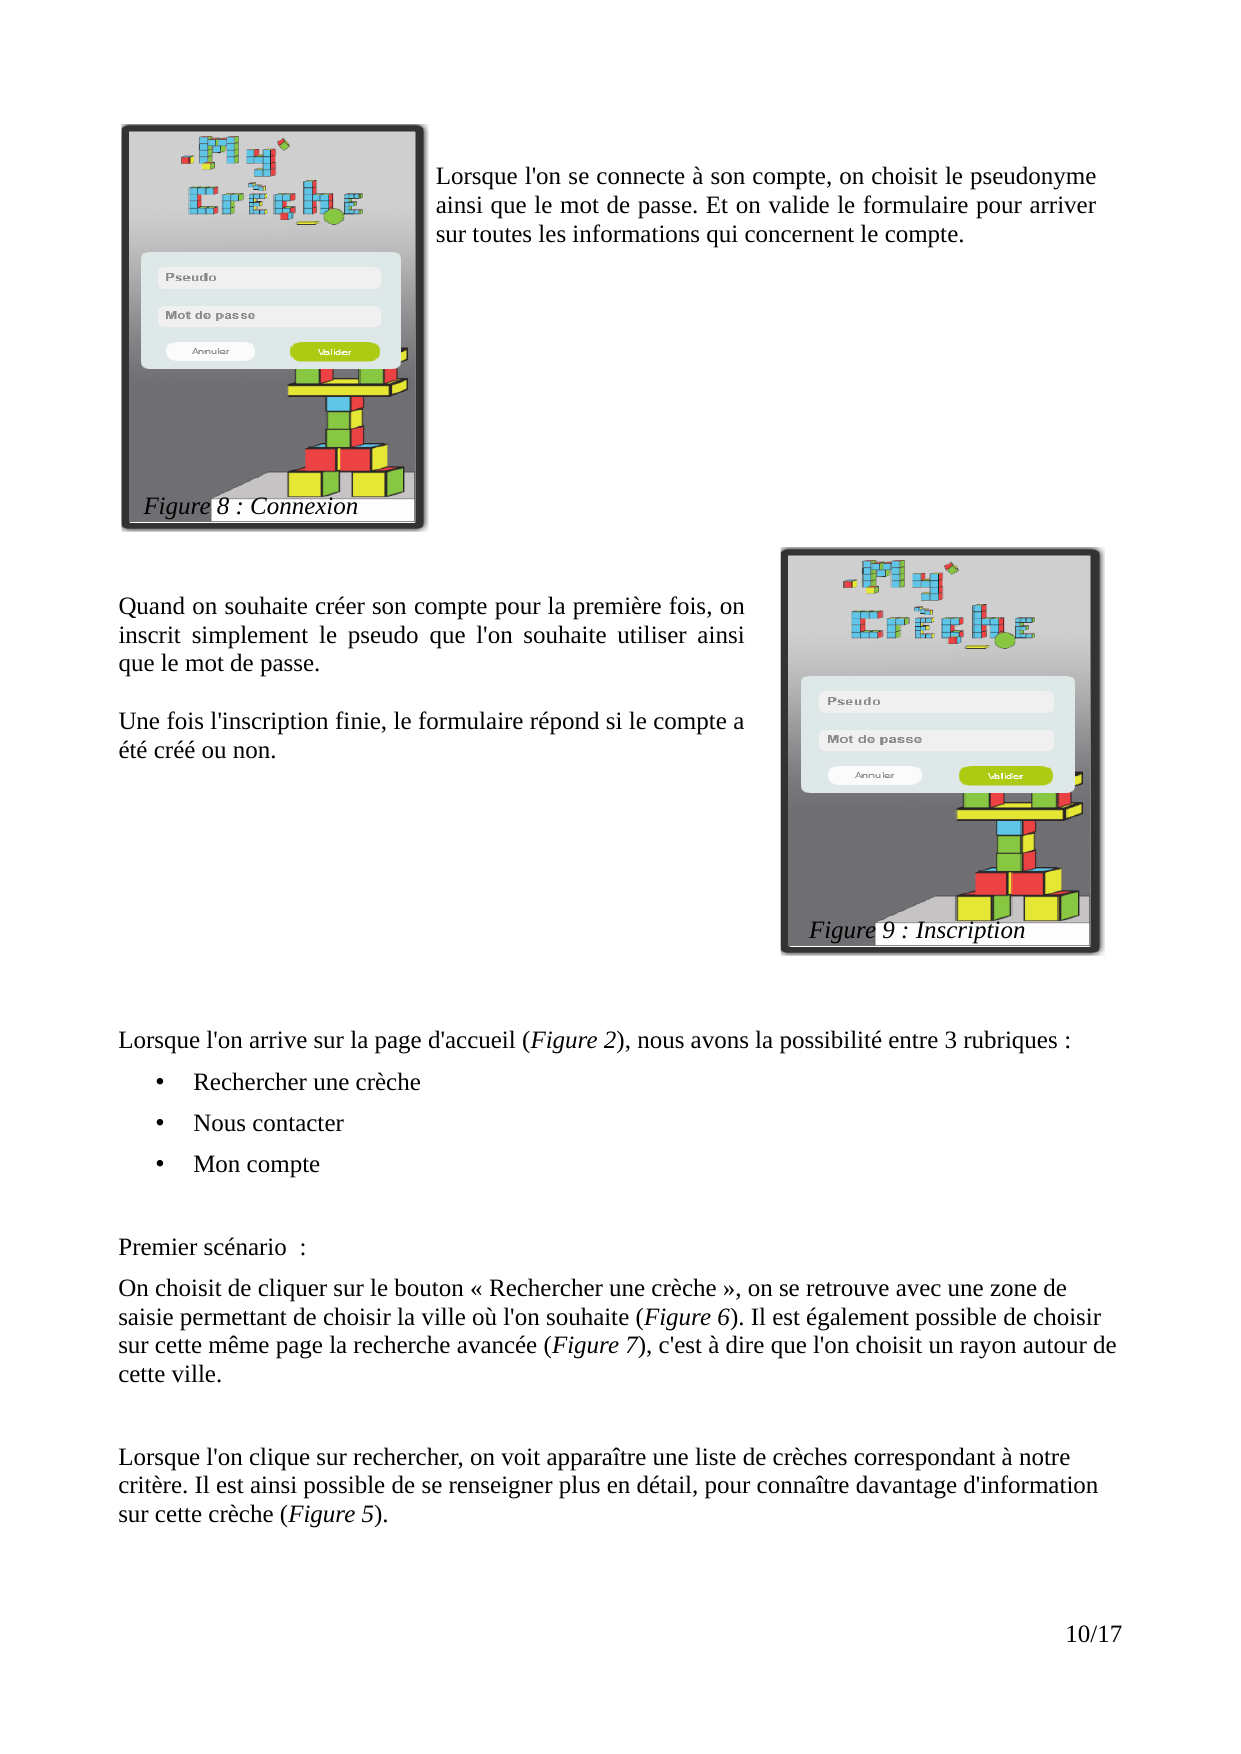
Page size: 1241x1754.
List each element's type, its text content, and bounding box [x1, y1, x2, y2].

picture [780, 547, 1105, 956]
picture [121, 124, 429, 532]
text Lorsque l'on clique sur rechercher, on voit apparaître une liste de crèches correspondant à notre critère. Il est ainsi possible de se renseigner plus en détail, pour connaître davantage d'information sur cette crèche (Figure 5). [118, 1442, 1122, 1528]
text On choisit de cliquer sur le bouton « Rechercher une crèche », on se retrouve avec une zone de saisie permettant de choisir la ville où l'on souhaite (Figure 6). Il est également possible de choisir sur cette même page la recherche avancée (Figure 7), c'est à dire que l'on choisit un rayon autour de cette ville. [118, 1273, 1122, 1388]
text Premier scénario : [118, 1232, 1122, 1261]
list Nous contacter [156, 1108, 1122, 1137]
text Lorsque l'on arrive sur la page d'accueil (Figure 2), nous avons la possibilité entre 3 rubriques : [118, 1026, 1122, 1054]
list Mon compte [156, 1149, 1122, 1178]
list Rechercher une crèche [156, 1067, 1122, 1096]
